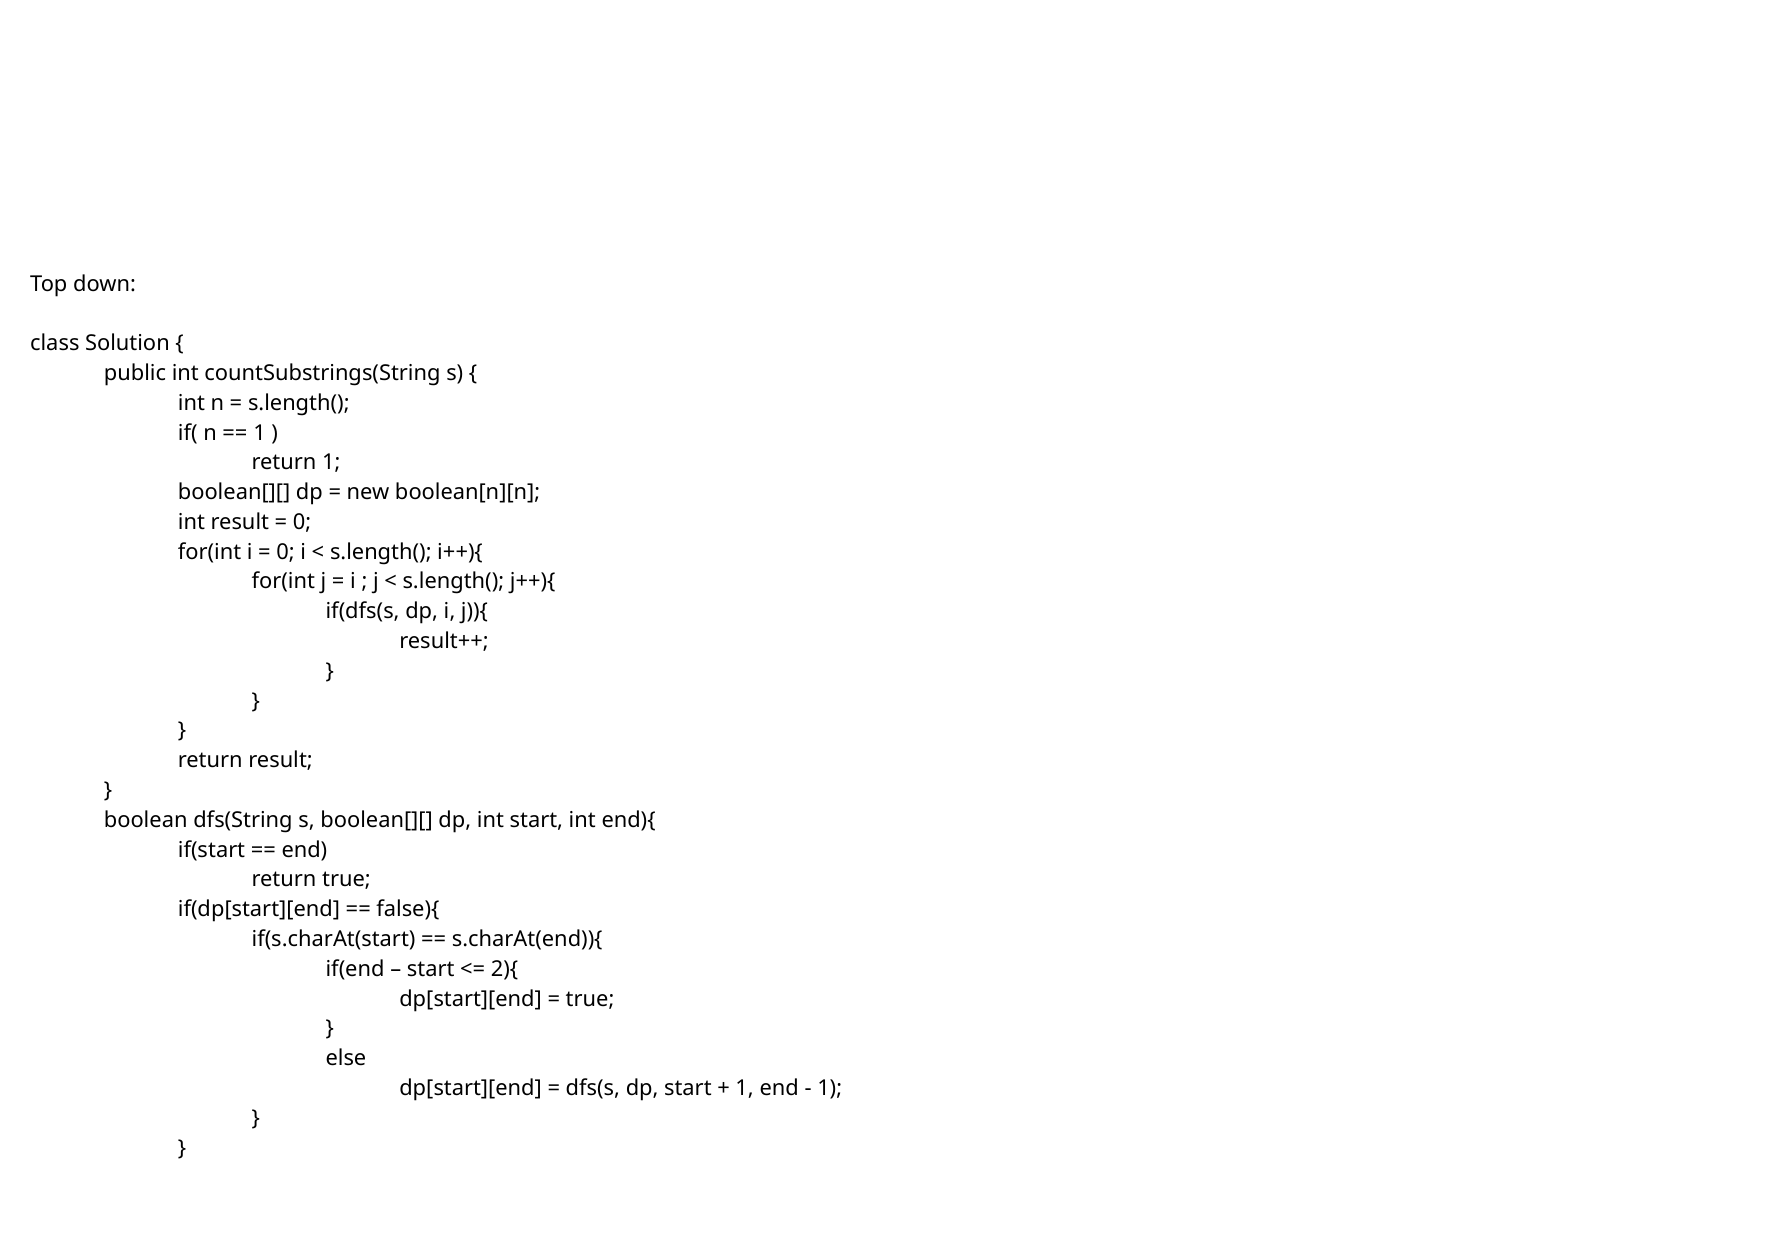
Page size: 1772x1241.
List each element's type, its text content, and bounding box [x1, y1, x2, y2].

text if(s.charAt(start) == s.charAt(end)){ [30, 923, 1772, 953]
text } [30, 1132, 1772, 1161]
text return result; [30, 744, 1772, 774]
text } [30, 774, 1772, 804]
text for(int j = i ; j < s.length(); j++){ [30, 566, 1772, 595]
text } [30, 1102, 1772, 1132]
text } [30, 655, 1772, 685]
text class Solution { [30, 327, 1772, 357]
text boolean dfs(String s, boolean[][] dp, int start, int end){ [30, 804, 1772, 834]
text int n = s.length(); [30, 387, 1772, 417]
text if(dfs(s, dp, i, j)){ [30, 595, 1772, 625]
text boolean[][] dp = new boolean[n][n]; [30, 476, 1772, 506]
text for(int i = 0; i < s.length(); i++){ [30, 536, 1772, 566]
text if(dp[start][end] == false){ [30, 893, 1772, 923]
text if( n == 1 ) [30, 417, 1772, 446]
text Top down: [30, 268, 1772, 297]
text result++; [30, 625, 1772, 655]
text dp[start][end] = true; [30, 983, 1772, 1012]
text dp[start][end] = dfs(s, dp, start + 1, end - 1); [30, 1072, 1772, 1102]
text } [30, 1012, 1772, 1042]
text return true; [30, 863, 1772, 893]
text } [30, 714, 1772, 744]
text public int countSubstrings(String s) { [30, 357, 1772, 387]
text if(end – start <= 2){ [30, 953, 1772, 983]
text if(start == end) [30, 834, 1772, 863]
text int result = 0; [30, 506, 1772, 536]
text else [30, 1042, 1772, 1072]
text } [30, 685, 1772, 714]
text return 1; [30, 446, 1772, 476]
